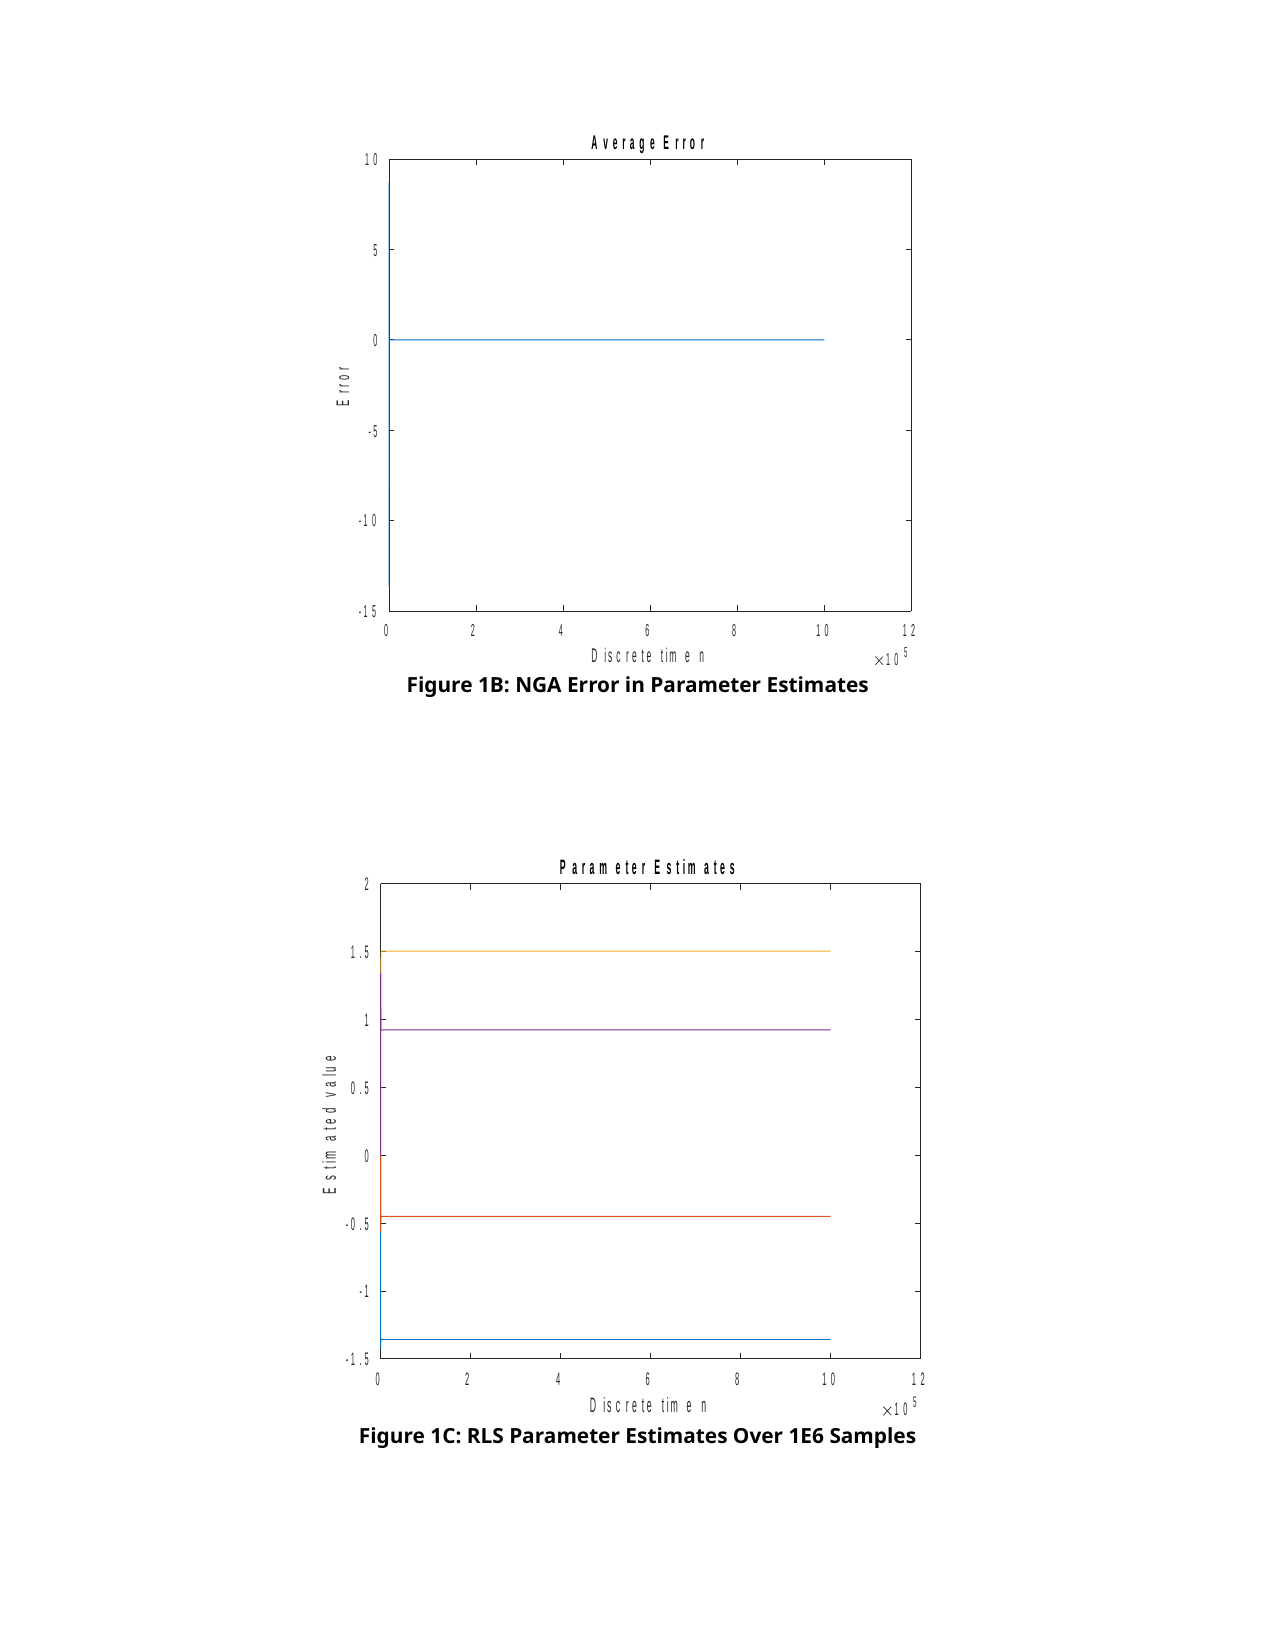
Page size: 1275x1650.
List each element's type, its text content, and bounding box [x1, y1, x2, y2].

text Figure 1B: NGA Error in Parameter Estimates [118, 118, 1157, 699]
text Figure 1C: RLS Parameter Estimates Over 1E6 Samples [118, 841, 1157, 1449]
